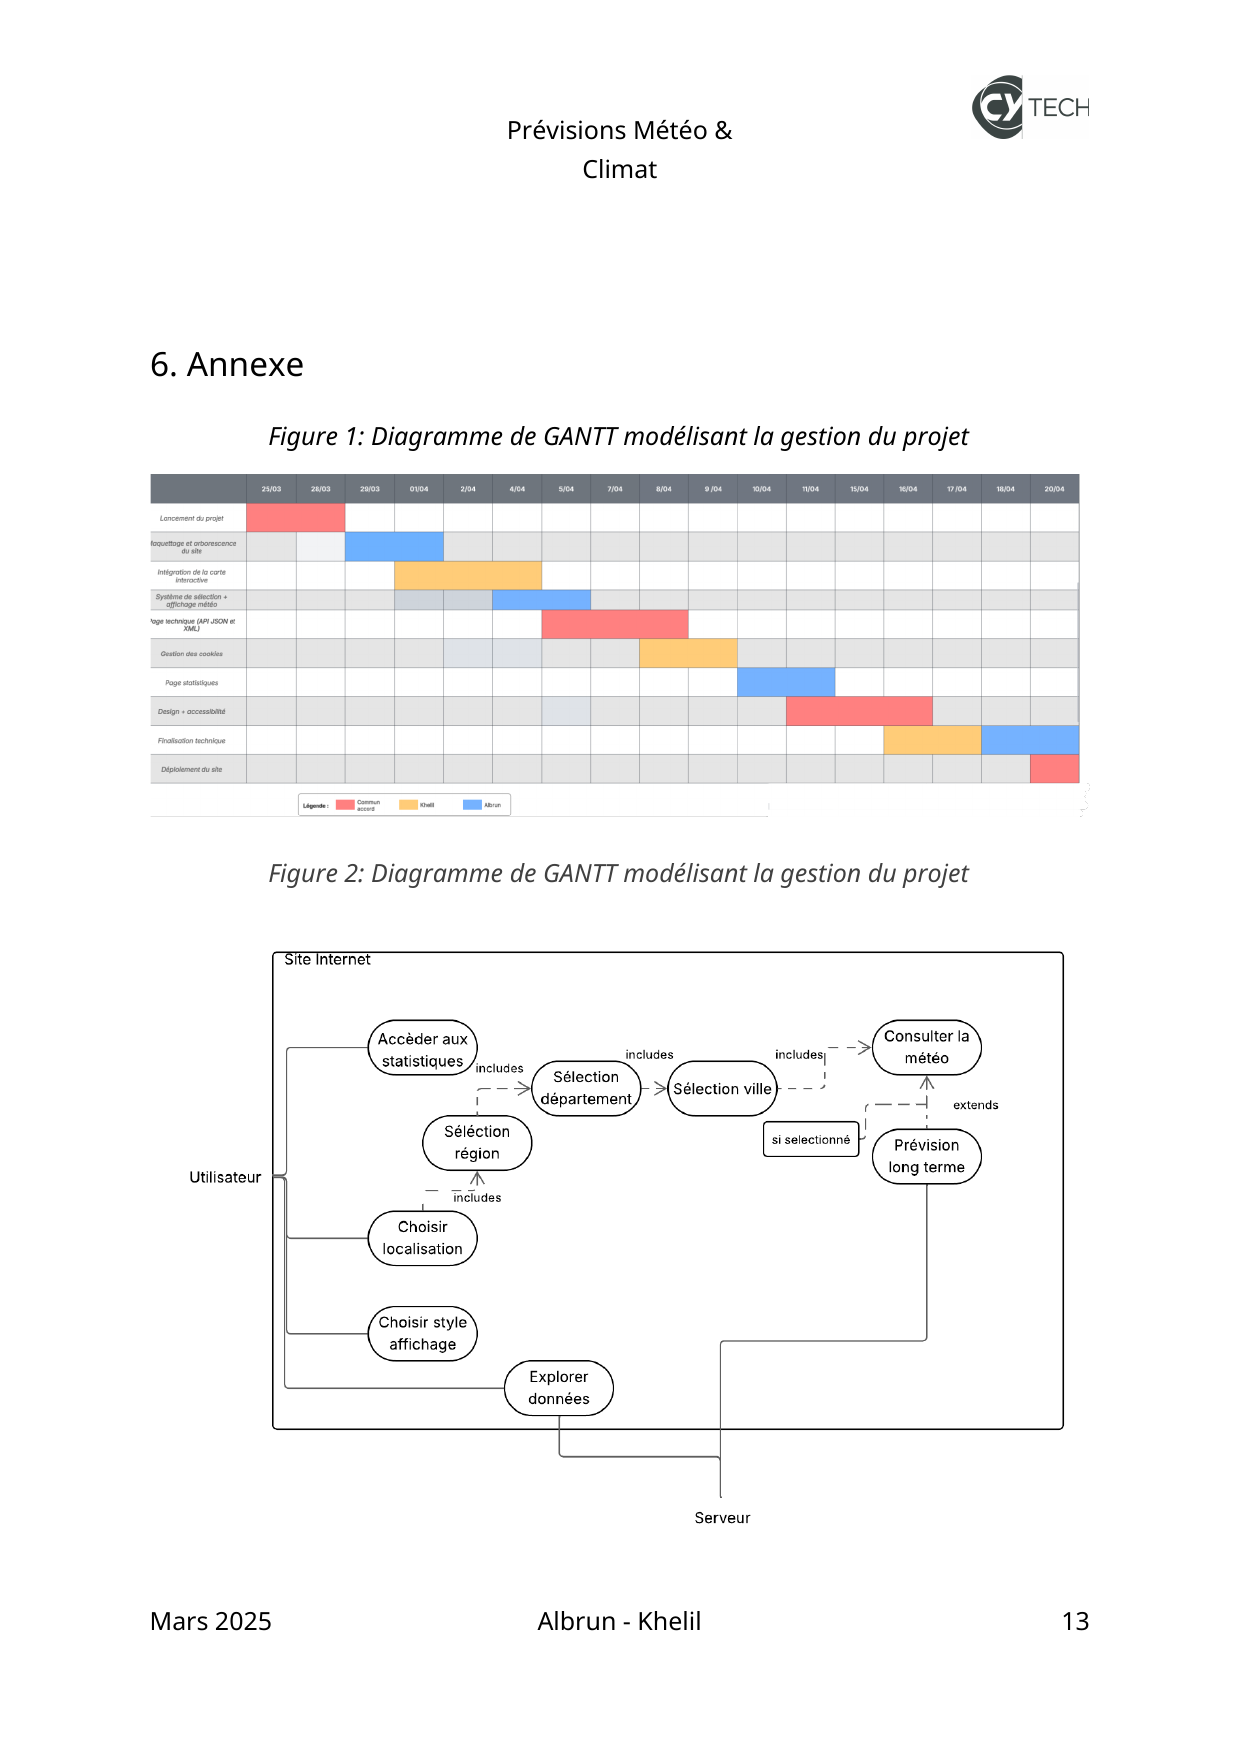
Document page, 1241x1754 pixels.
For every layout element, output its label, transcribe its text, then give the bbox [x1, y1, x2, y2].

picture [150, 911, 1090, 1565]
subtitle 6. Annexe [150, 341, 1090, 386]
text Figure 2: Diagramme de GANTT modélisant la gestion du projet [150, 855, 1090, 889]
text Figure 1: Diagramme de GANTT modélisant la gestion du projet [150, 418, 1090, 452]
picture [150, 474, 1090, 817]
picture [970, 75, 1089, 139]
